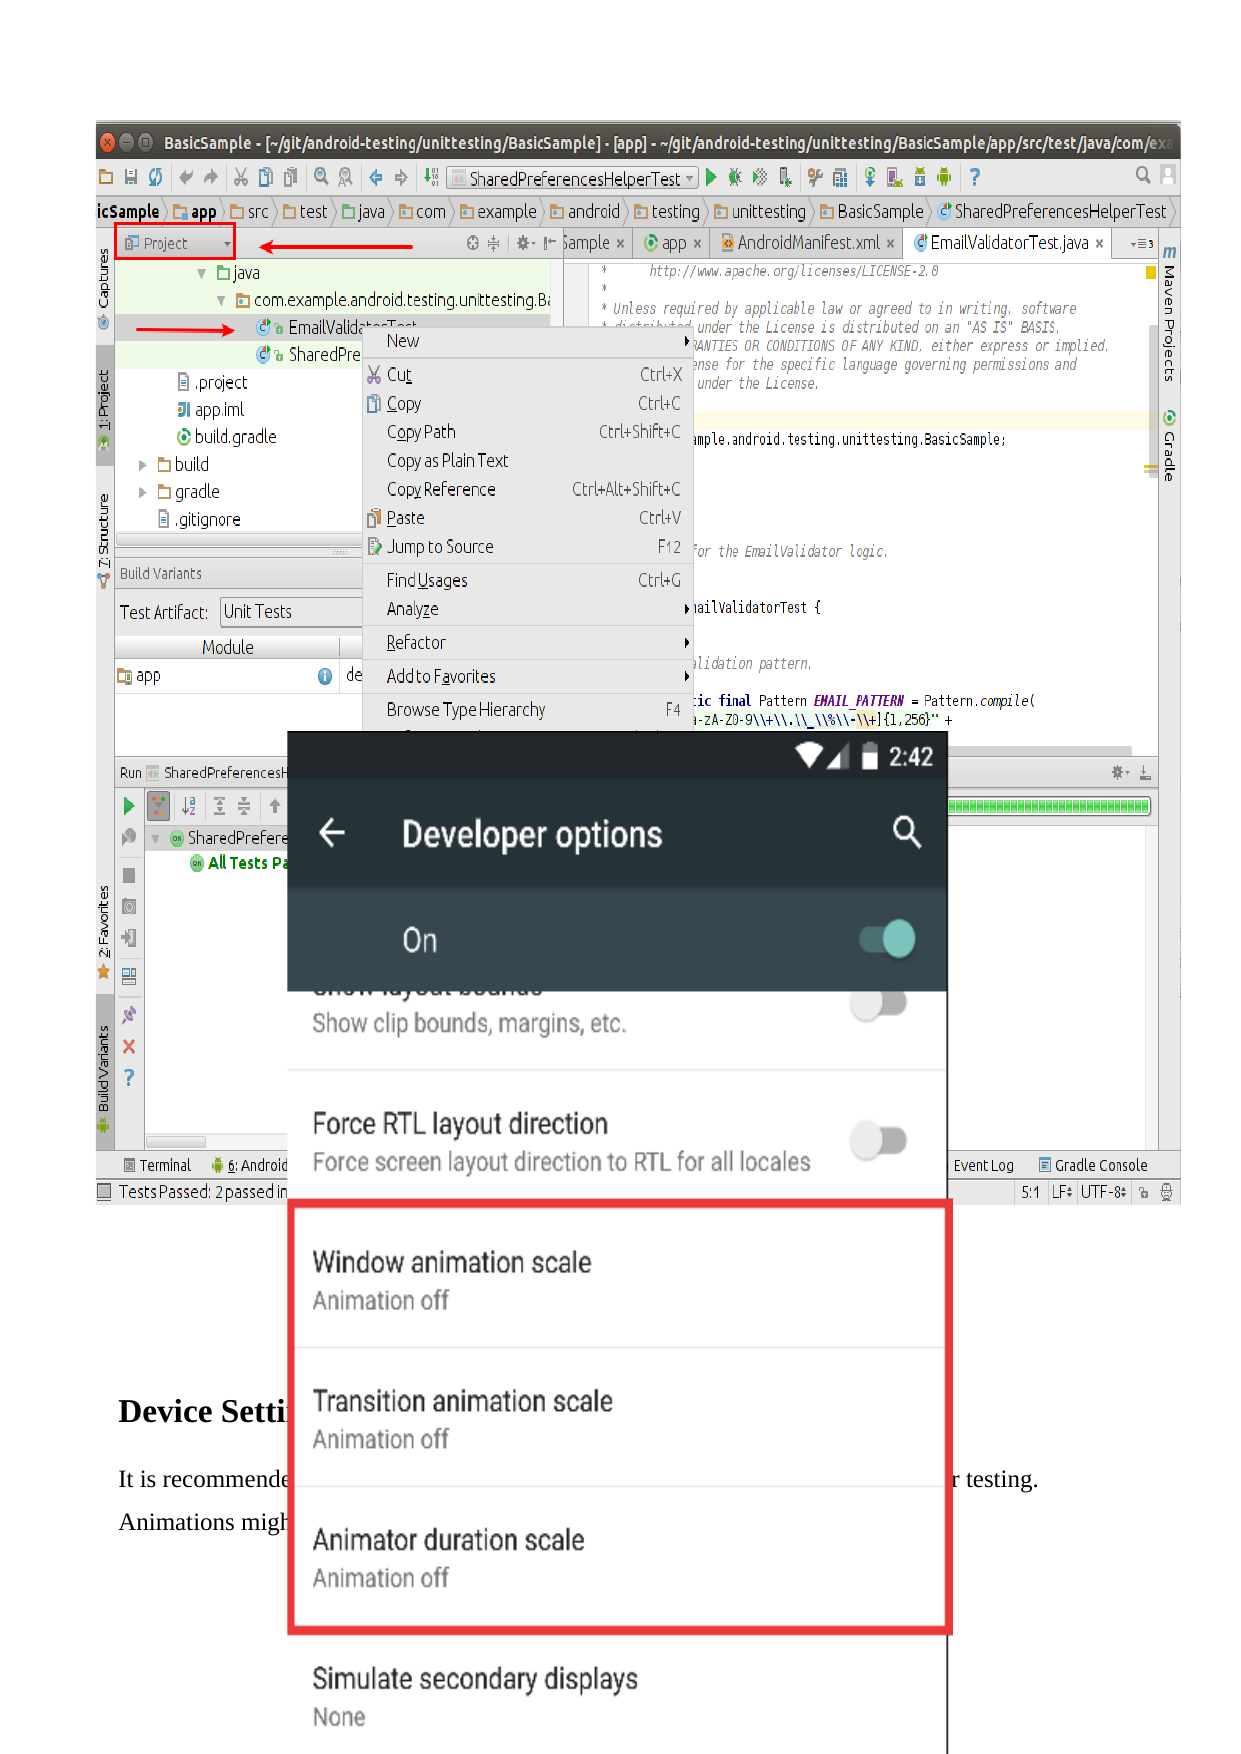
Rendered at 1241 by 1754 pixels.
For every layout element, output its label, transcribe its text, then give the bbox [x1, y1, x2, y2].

text Device Settings [118, 1392, 287, 1430]
text It is recommended to turn off the animation on the Android device which is used for testing. Animations might confusing Espresso’s check for ideling resources. [118, 1464, 287, 1536]
text Device Settings [953, 1392, 1122, 1430]
text It is recommended to turn off the animation on the Android device which is used for testing. Animations might confusing Espresso’s check for ideling resources. [953, 1464, 1122, 1536]
picture [95, 120, 1181, 1754]
